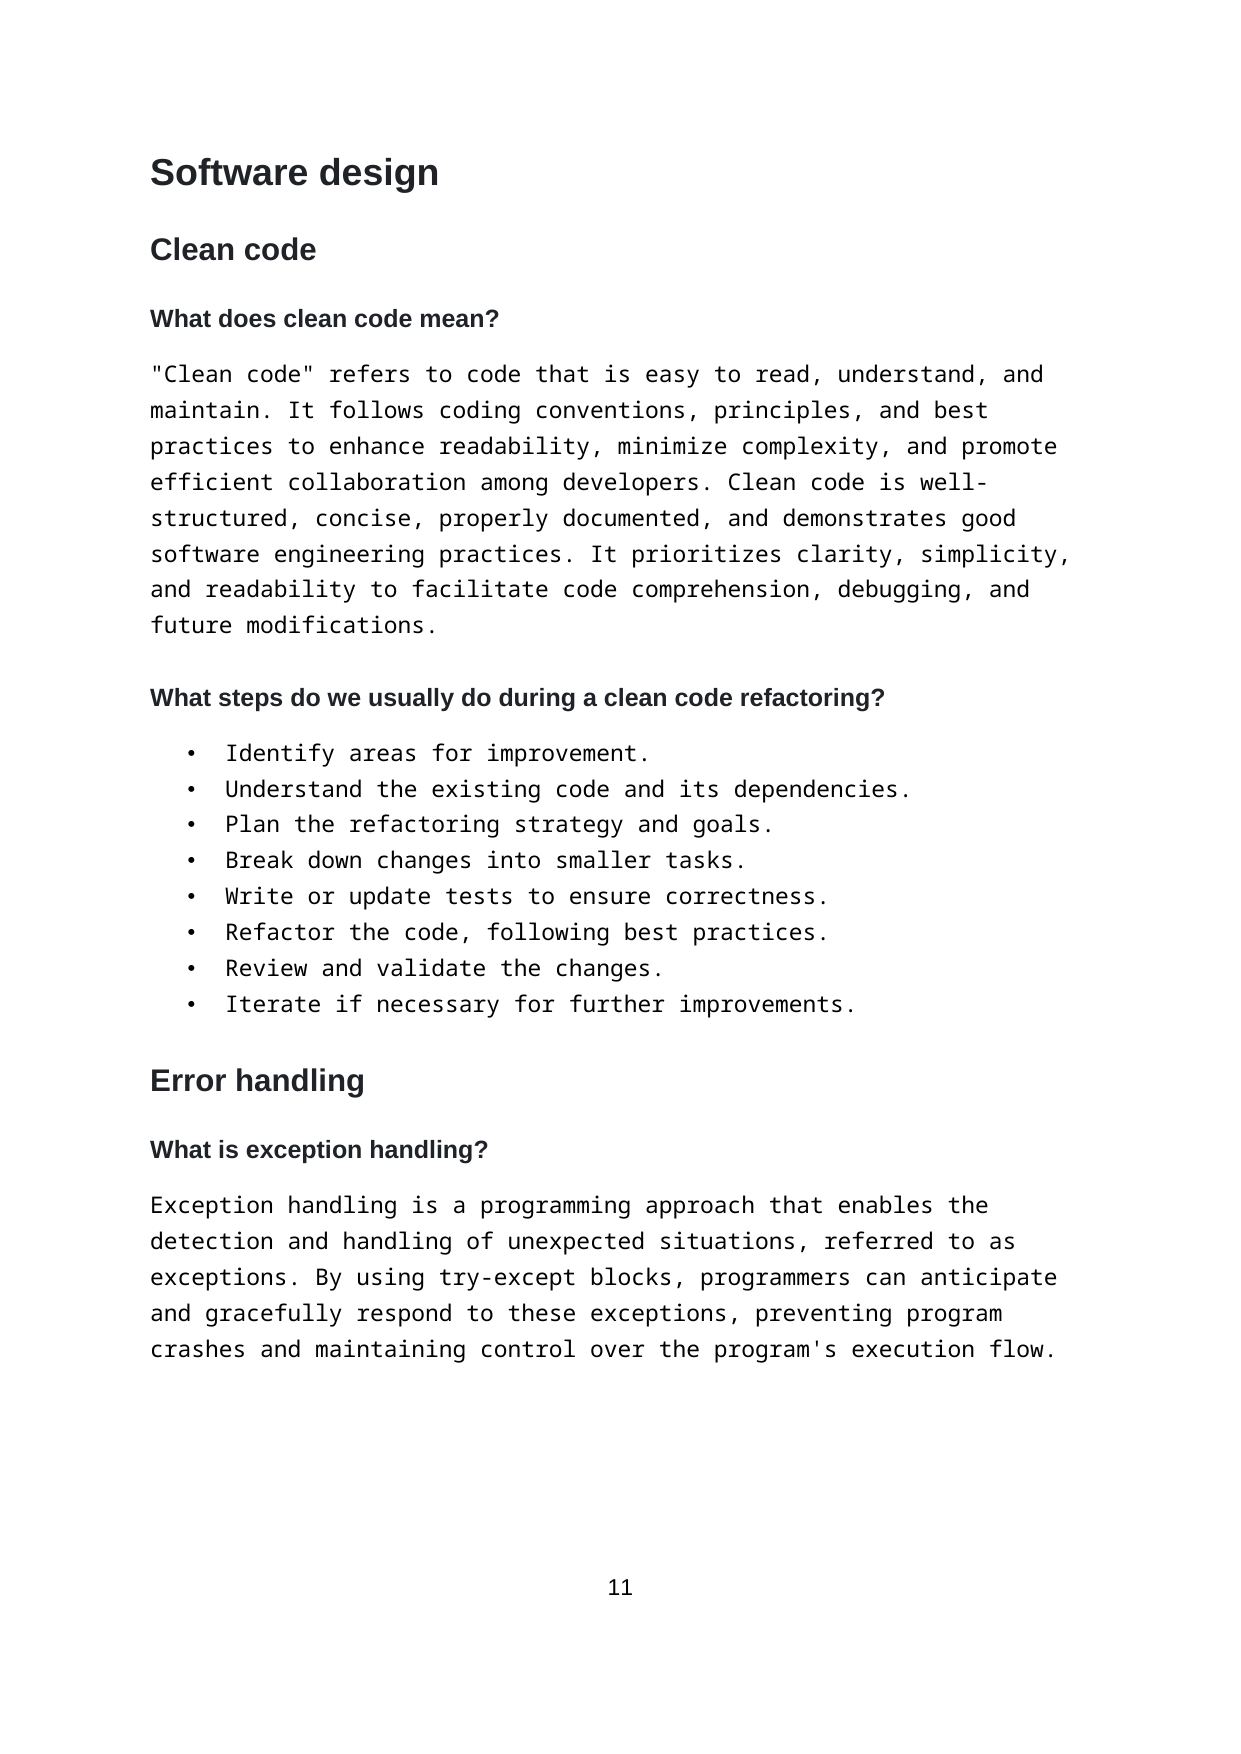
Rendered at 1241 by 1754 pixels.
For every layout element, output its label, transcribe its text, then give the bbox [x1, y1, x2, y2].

text What is exception handling? [150, 1135, 1091, 1164]
list Identify areas for improvement. [187, 737, 1091, 768]
text What steps do we usually do during a clean code refactoring? [150, 683, 1091, 712]
text "Clean code" refers to code that is easy to read, understand, and maintain. It follows coding conventions, principles, and best practices to enhance readability, minimize complexity, and promote efficient collaboration among developers. Clean code is well-structured, concise, properly documented, and demonstrates good software engineering practices. It prioritizes clarity, simplicity, and readability to facilitate code comprehension, debugging, and future modifications. [150, 358, 1091, 641]
text Clean code [150, 231, 1091, 267]
list Break down changes into smaller tasks. [187, 844, 1091, 876]
list Iterate if necessary for further improvements. [187, 988, 1091, 1019]
list Plan the refactoring strategy and goals. [187, 808, 1091, 840]
list Refactor the code, following best practices. [187, 916, 1091, 947]
text Exception handling is a programming approach that enables the detection and handling of unexpected situations, referred to as exceptions. By using try-except blocks, programmers can anticipate and gracefully respond to these exceptions, preventing program crashes and maintaining control over the program's execution flow. [150, 1189, 1091, 1364]
text What does clean code mean? [150, 304, 1091, 333]
list Review and validate the changes. [187, 952, 1091, 983]
text Software design [150, 150, 1091, 193]
text Error handling [150, 1062, 1091, 1097]
list Understand the existing code and its dependencies. [187, 772, 1091, 804]
list Write or update tests to ensure correctness. [187, 880, 1091, 912]
